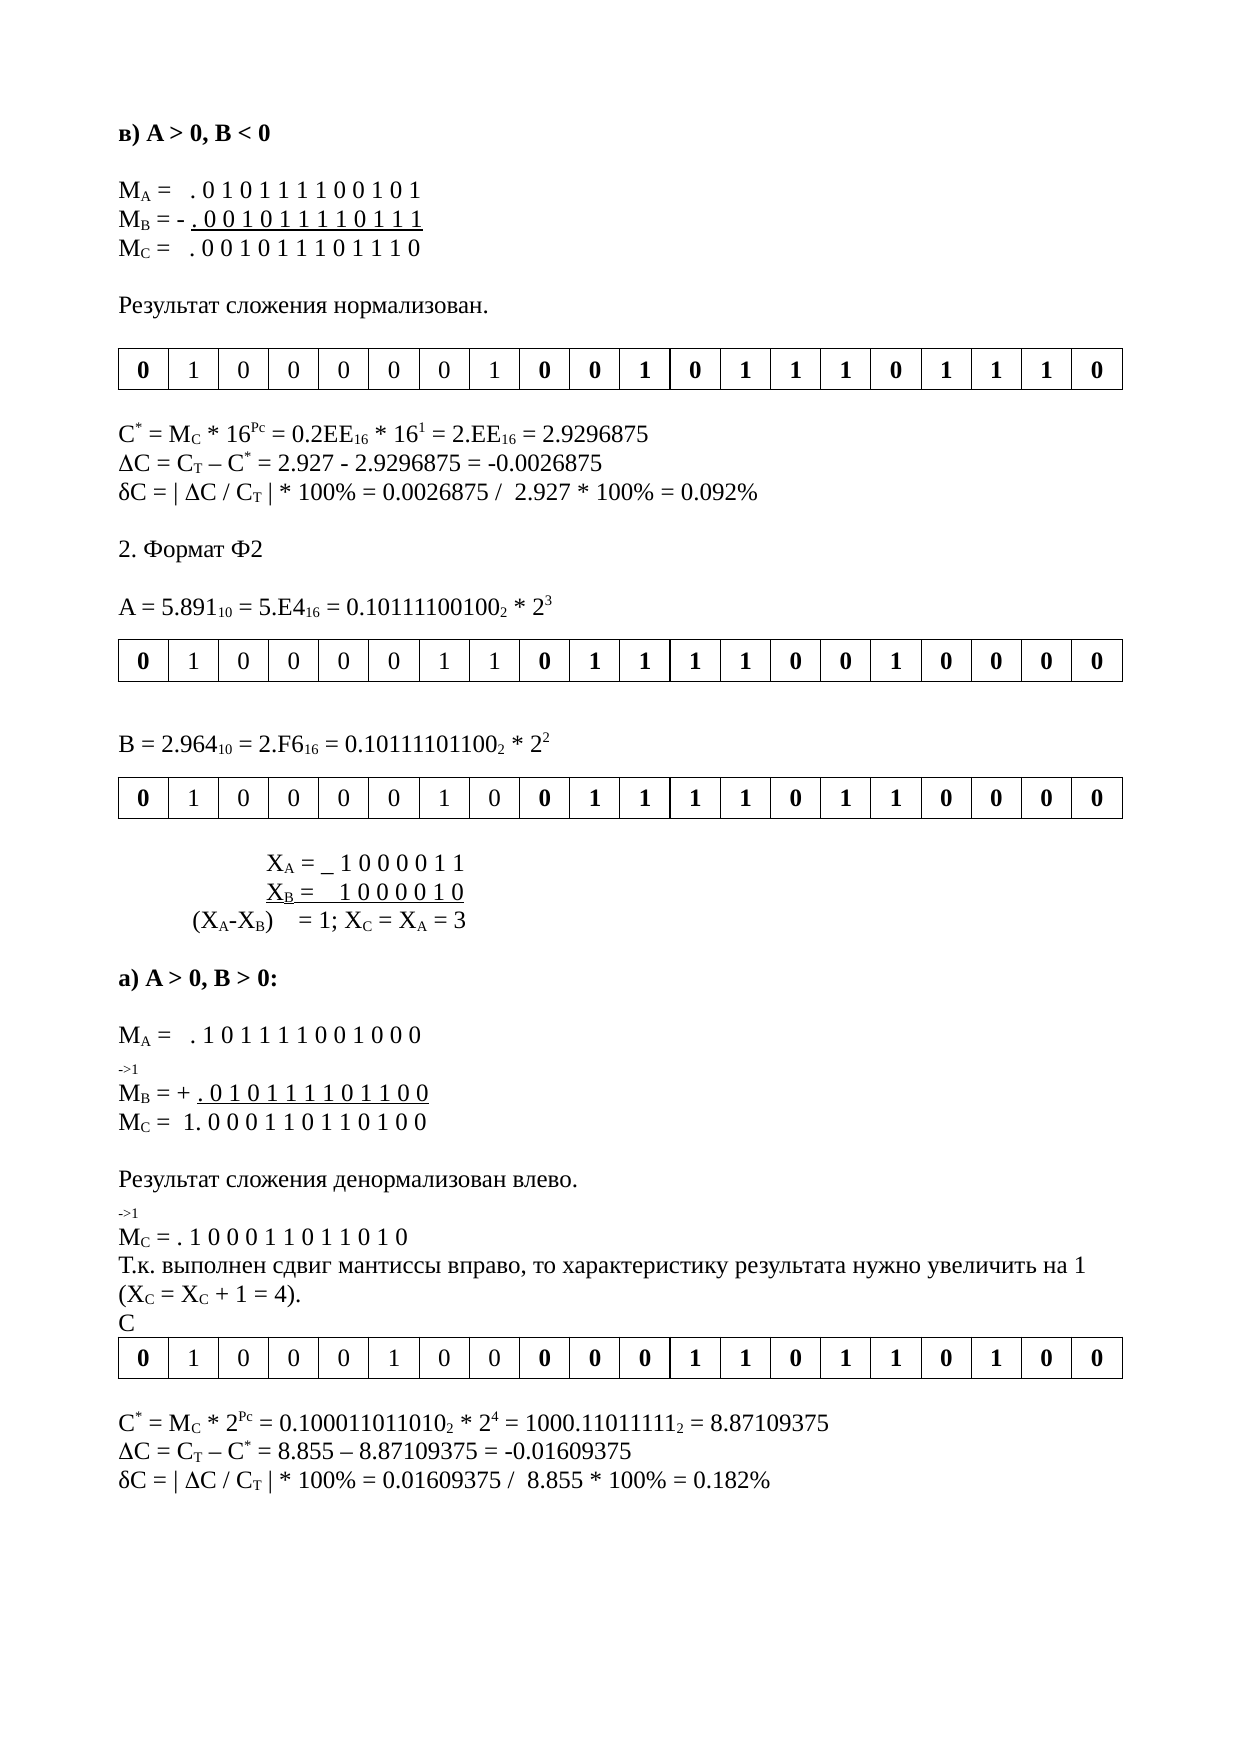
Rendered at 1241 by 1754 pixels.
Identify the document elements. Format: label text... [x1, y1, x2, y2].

table_header 0 [369, 349, 419, 389]
table_header 1 [671, 1338, 720, 1378]
table_header 0 [922, 1338, 971, 1378]
table_header 0 [620, 1338, 669, 1378]
table_header 0 [119, 640, 168, 681]
table_header 1 [771, 349, 820, 389]
table_header 1 [169, 640, 218, 681]
table_header 0 [219, 778, 268, 818]
table_header 0 [520, 778, 569, 818]
table_header 0 [319, 1338, 368, 1378]
table_header 0 [520, 349, 569, 389]
table_header 0 [269, 640, 318, 681]
table_header 1 [972, 1338, 1021, 1378]
table_header 0 [269, 349, 318, 389]
table_header 1 [671, 778, 720, 818]
table_header 0 [771, 640, 820, 681]
text C* = MC * 2Pc = 0.1000110110102 * 24 = 1000.110111112 = 8.87109375 [118, 1408, 1122, 1436]
table_header 0 [972, 640, 1021, 681]
text C [118, 1308, 1122, 1337]
text MA = . 1 0 1 1 1 1 0 0 1 0 0 0 [118, 1020, 1122, 1049]
table_header 0 [570, 1338, 619, 1378]
table_header 1 [420, 778, 469, 818]
table_header 1 [821, 349, 870, 389]
table_header 0 [369, 778, 419, 818]
table_header 0 [420, 1338, 469, 1378]
table_header 1 [671, 640, 720, 681]
table_header 1 [169, 778, 218, 818]
text Т.к. выполнен сдвиг мантиссы вправо, то характеристику результата нужно увеличить на 1 (ХС = ХС + 1 = 4). [118, 1250, 1122, 1308]
table_header 1 [972, 349, 1021, 389]
table_header 1 [570, 640, 619, 681]
text MA = . 0 1 0 1 1 1 1 0 0 1 0 1 [118, 176, 1122, 204]
text Результат сложения денормализован влево. [118, 1164, 1122, 1193]
text XA = _ 1 0 0 0 0 1 1 [118, 848, 1122, 877]
table_header 0 [972, 778, 1021, 818]
table_header 1 [721, 349, 770, 389]
text MC = 1. 0 0 0 1 1 0 1 1 0 1 0 0 [118, 1107, 1122, 1135]
table_header 1 [620, 349, 669, 389]
table_header 0 [771, 1338, 820, 1378]
table_header 1 [1022, 349, 1071, 389]
table_header 1 [721, 640, 770, 681]
table_header 1 [721, 778, 770, 818]
table_header 1 [871, 640, 921, 681]
text C = CT – C* = 8.855 – 8.87109375 = -0.01609375 [118, 1436, 1122, 1465]
text ->1 [118, 1193, 1122, 1222]
table_header 0 [219, 1338, 268, 1378]
table_header 0 [1072, 1338, 1122, 1378]
table_header 0 [871, 349, 921, 389]
table_header 1 [721, 1338, 770, 1378]
table_header 1 [470, 349, 519, 389]
table_header 0 [771, 778, 820, 818]
text δC = | C / CT | * 100% = 0.01609375 / 8.855 * 100% = 0.182% [118, 1465, 1122, 1494]
table_header 0 [922, 640, 971, 681]
table_header 0 [1072, 640, 1122, 681]
table_header 0 [1022, 640, 1071, 681]
table_header 0 [470, 778, 519, 818]
table_header 0 [219, 349, 268, 389]
text MC = . 1 0 0 0 1 1 0 1 1 0 1 0 [118, 1222, 1122, 1250]
text в) A > 0, B < 0 [118, 118, 1122, 147]
table_header 1 [871, 778, 921, 818]
text Результат сложения нормализован. [118, 291, 1122, 319]
table_header 0 [1072, 778, 1122, 818]
table_header 0 [470, 1338, 519, 1378]
table_header 0 [119, 349, 168, 389]
text A = 5.89110 = 5.E416 = 0.101111001002 * 23 [118, 592, 1122, 620]
text δC = | C / CT | * 100% = 0.0026875 / 2.927 * 100% = 0.092% [118, 477, 1122, 505]
text C = CT – C* = 2.927 - 2.9296875 = -0.0026875 [118, 448, 1122, 477]
table_header 0 [821, 640, 870, 681]
table_header 0 [570, 349, 619, 389]
text MC = . 0 0 1 0 1 1 1 0 1 1 1 0 [118, 233, 1122, 262]
table_header 0 [269, 778, 318, 818]
text XB = 1 0 0 0 0 1 0 [118, 877, 1122, 905]
table_header 0 [319, 778, 368, 818]
text B = 2.96410 = 2.F616 = 0.101111011002 * 22 [118, 729, 1122, 758]
table_header 1 [620, 778, 669, 818]
table_header 1 [871, 1338, 921, 1378]
text MB = - . 0 0 1 0 1 1 1 1 0 1 1 1 [118, 204, 1122, 233]
table_header 0 [520, 640, 569, 681]
table_header 1 [821, 1338, 870, 1378]
table_header 1 [169, 349, 218, 389]
table_header 1 [369, 1338, 419, 1378]
table_header 0 [319, 640, 368, 681]
text MB = + . 0 1 0 1 1 1 1 0 1 1 0 0 [118, 1078, 1122, 1107]
table_header 0 [119, 778, 168, 818]
table_header 1 [169, 1338, 218, 1378]
table_header 0 [269, 1338, 318, 1378]
table_header 1 [420, 640, 469, 681]
table_header 0 [219, 640, 268, 681]
table_header 1 [821, 778, 870, 818]
table_header 0 [119, 1338, 168, 1378]
text ->1 [118, 1049, 1122, 1078]
table_header 1 [620, 640, 669, 681]
table_header 0 [1022, 778, 1071, 818]
table_header 1 [570, 778, 619, 818]
table_header 0 [922, 778, 971, 818]
table_header 0 [319, 349, 368, 389]
table_header 0 [520, 1338, 569, 1378]
table_header 0 [1072, 349, 1122, 389]
table_header 0 [369, 640, 419, 681]
text (XA-XB) = 1; XC = XA = 3 [118, 905, 1122, 934]
text C* = MC * 16Pc = 0.2EE16 * 161 = 2.EE16 = 2.9296875 [118, 419, 1122, 448]
table_header 0 [671, 349, 720, 389]
text 2. Формат Ф2 [118, 534, 1122, 563]
table_header 1 [470, 640, 519, 681]
table_header 0 [420, 349, 469, 389]
text а) A > 0, B > 0: [118, 963, 1122, 992]
table_header 0 [1022, 1338, 1071, 1378]
table_header 1 [922, 349, 971, 389]
